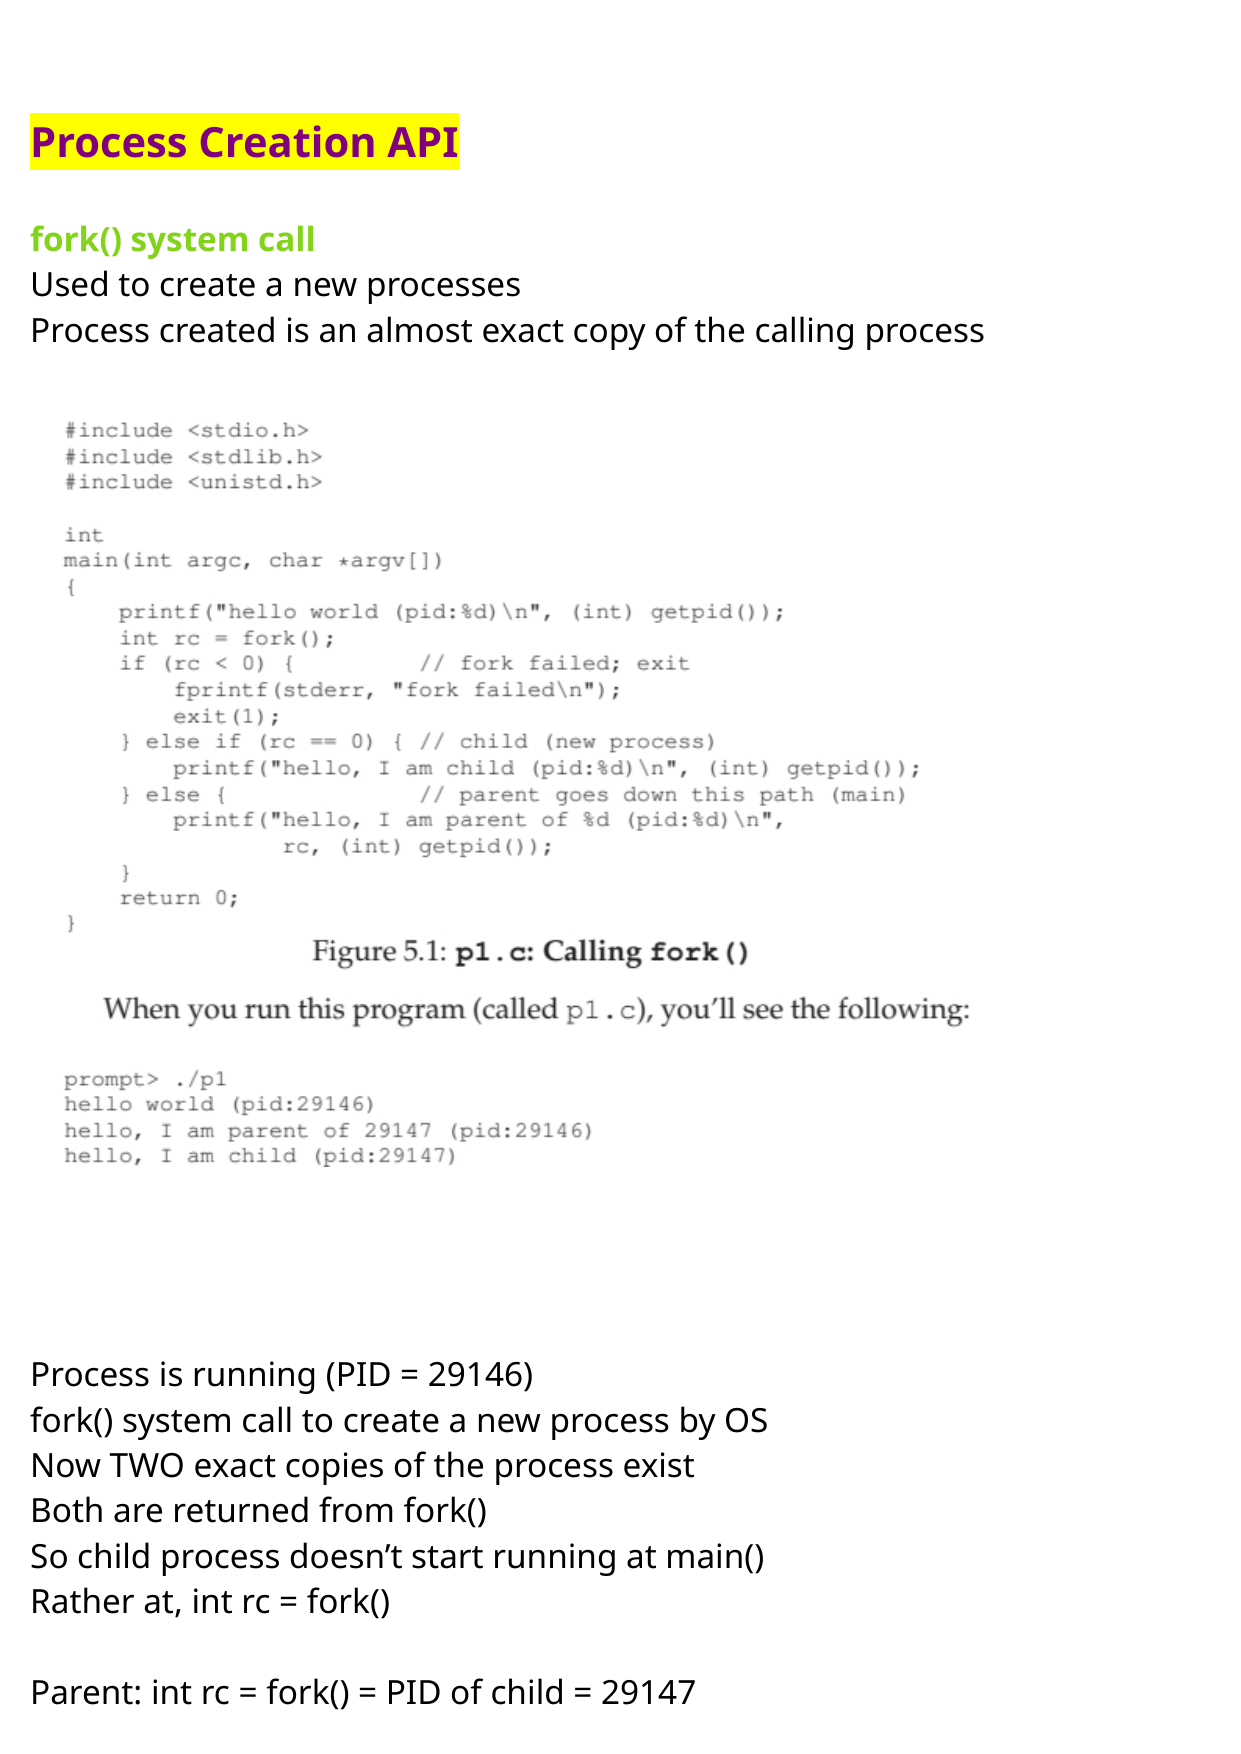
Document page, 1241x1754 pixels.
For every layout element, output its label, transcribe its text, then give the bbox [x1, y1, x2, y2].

subtitle Now TWO exact copies of the process exist [30, 1442, 1211, 1487]
subtitle Process created is an almost exact copy of the calling process [30, 306, 1211, 352]
subtitle Used to create a new processes [30, 261, 1211, 306]
subtitle Rather at, int rc = fork() [30, 1578, 1211, 1623]
subtitle fork() system call to create a new process by OS [30, 1396, 1211, 1442]
subtitle Both are returned from fork() [30, 1487, 1211, 1533]
subtitle Process is running (PID = 29146) [30, 1351, 1211, 1396]
subtitle Process Creation API [30, 113, 1211, 170]
picture [38, 401, 995, 1167]
subtitle fork() system call [30, 216, 1211, 261]
subtitle So child process doesn’t start running at main() [30, 1533, 1211, 1578]
subtitle Parent: int rc = fork() = PID of child = 29147 [30, 1669, 1211, 1714]
